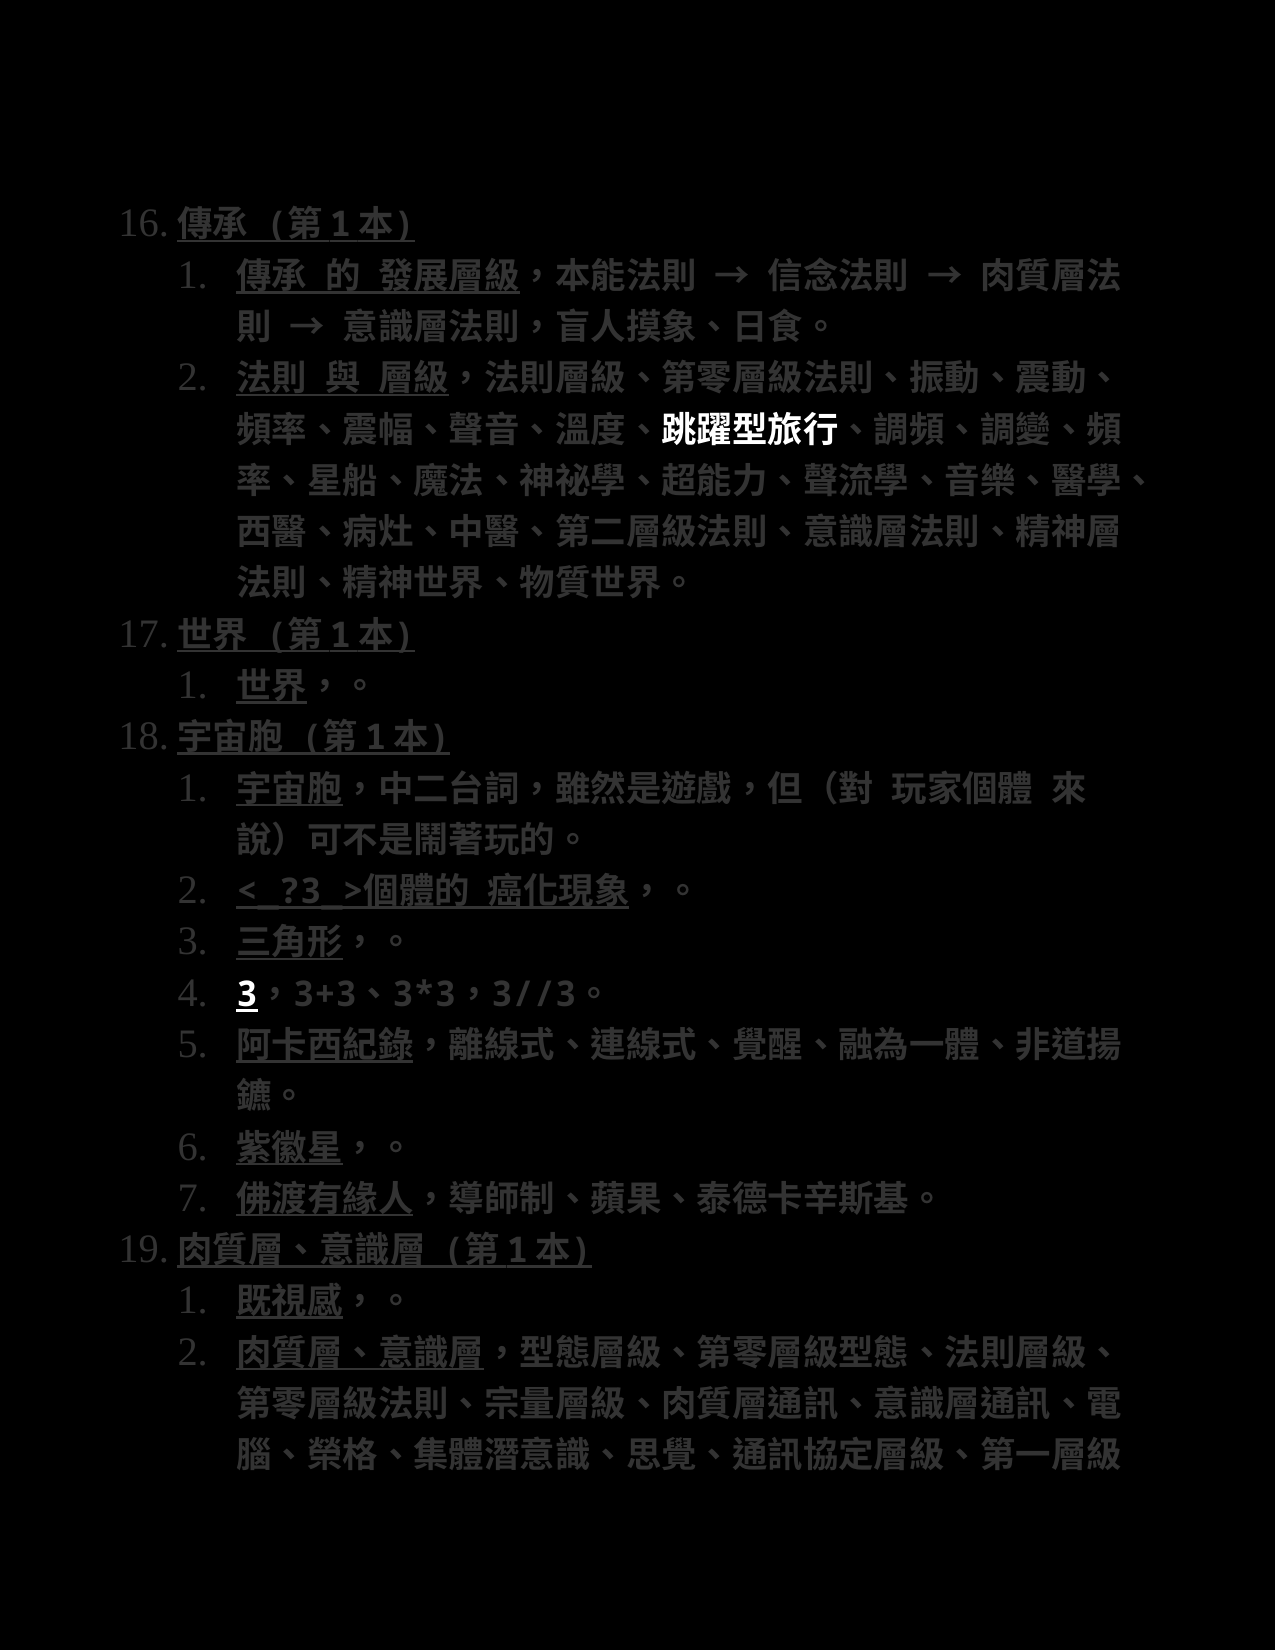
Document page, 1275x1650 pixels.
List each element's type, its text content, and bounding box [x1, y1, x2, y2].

list 佛渡有緣人，導師制、蘋果、泰德卡辛斯基。 [177, 1170, 1157, 1221]
list 宇宙胞，中二台詞，雖然是遊戲，但（對 玩家個體 來說）可不是鬧著玩的。 [177, 760, 1157, 862]
list 紫徽星，。 [177, 1119, 1157, 1170]
list 傳承 的 發展層級，本能法則 → 信念法則 → 肉質層法則 → 意識層法則，盲人摸象、日食。 [177, 247, 1157, 350]
list 肉質層、意識層，型態層級、第零層級型態、法則層級、第零層級法則、宗量層級、肉質層通訊、意識層通訊、電腦、榮格、集體潛意識、思覺、通訊協定層級、第一層級 [177, 1324, 1157, 1478]
list 世界 (第1本) [118, 606, 1157, 657]
list 宇宙胞 (第1本) [118, 708, 1157, 760]
list 法則 與 層級，法則層級、第零層級法則、振動、震動、頻率、震幅、聲音、溫度、跳躍型旅行、調頻、調變、頻率、星船、魔法、神祕學、超能力、聲流學、音樂、醫學、西醫、病灶、中醫、第二層級法則、意識層法則、精神層法則、精神世界、物質世界。 [177, 350, 1157, 606]
list 傳承 (第1本) [118, 196, 1157, 247]
list 肉質層、意識層 (第1本) [118, 1221, 1157, 1273]
list <_?3_>個體的 癌化現象，。 [177, 862, 1157, 914]
list 世界，。 [177, 657, 1157, 708]
list 阿卡西紀錄，離線式、連線式、覺醒、融為一體、非道揚鑣。 [177, 1016, 1157, 1119]
list 既視感，。 [177, 1273, 1157, 1324]
list 3，3+3、3*3，3//3。 [177, 965, 1157, 1016]
list 三角形，。 [177, 914, 1157, 965]
